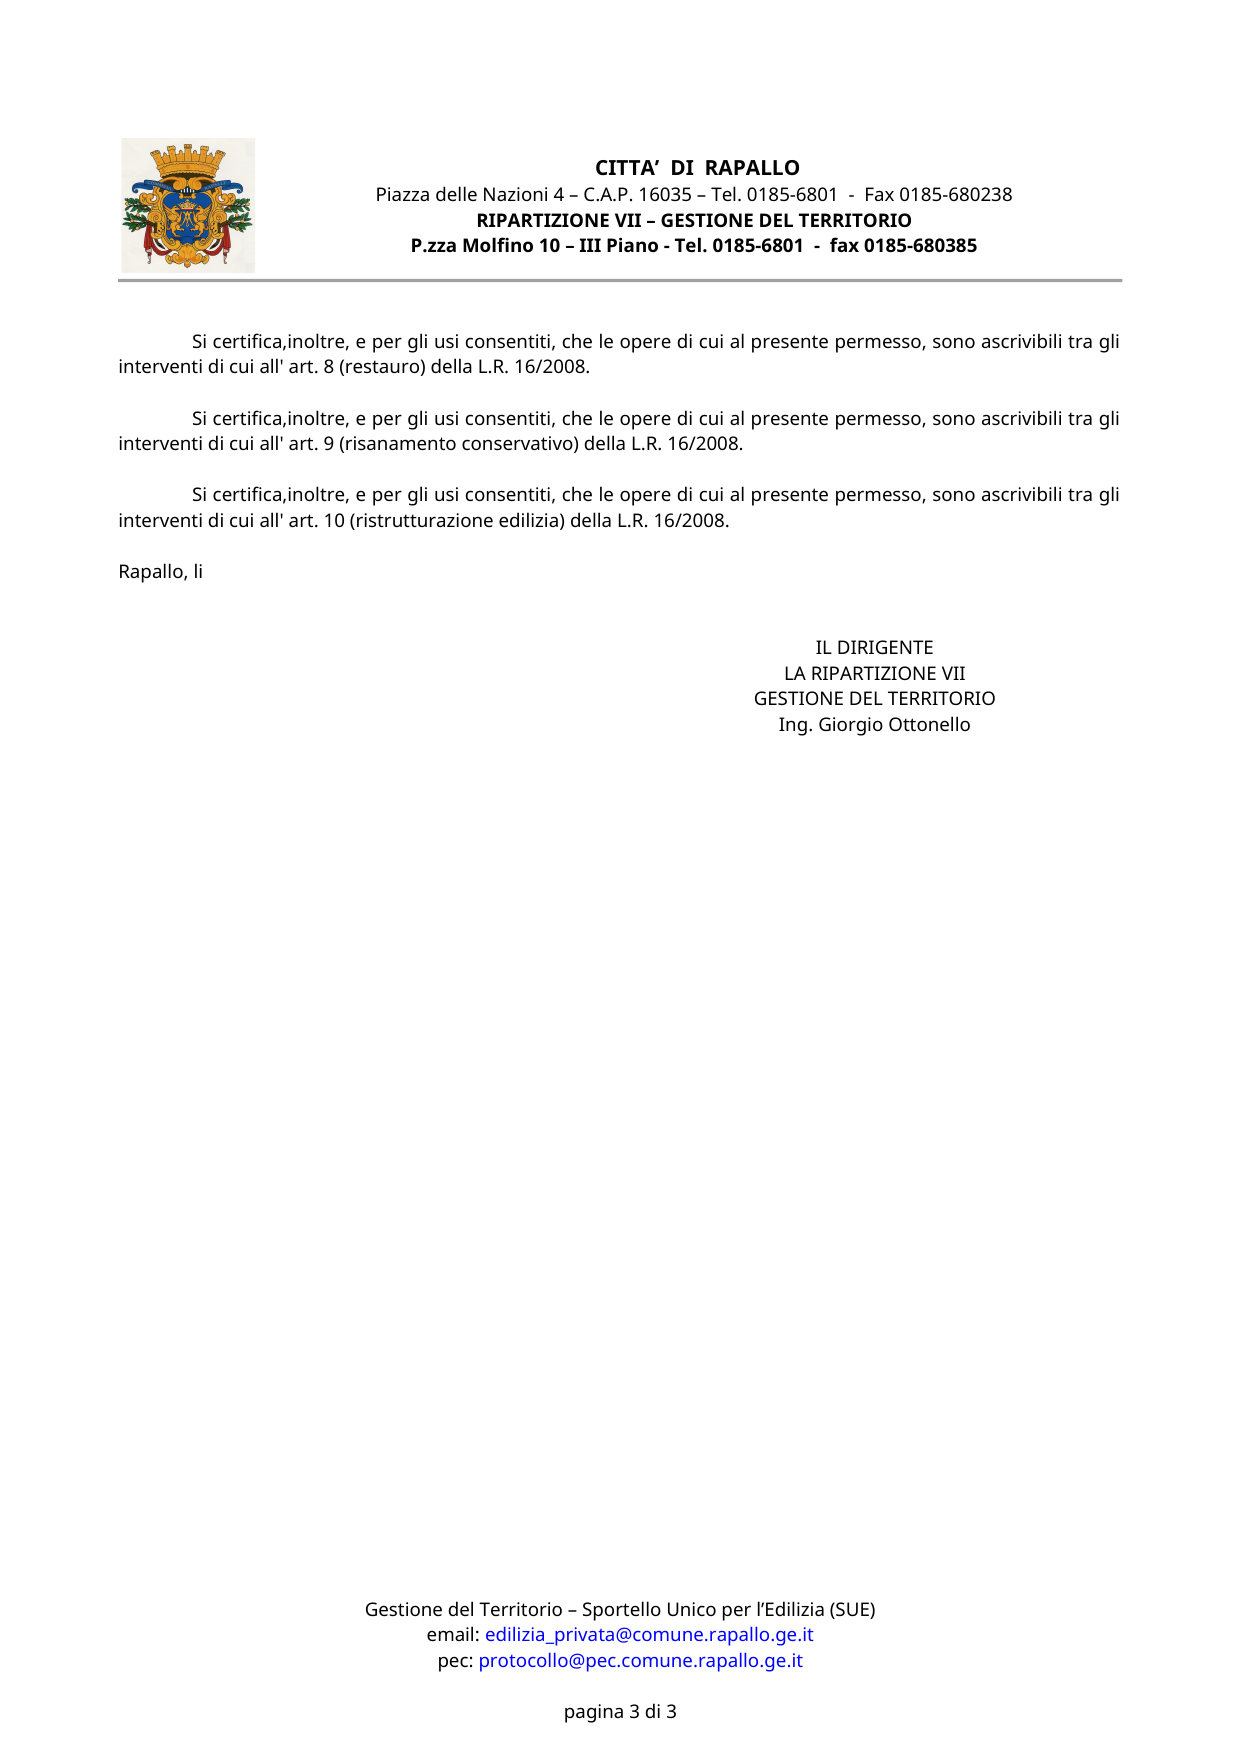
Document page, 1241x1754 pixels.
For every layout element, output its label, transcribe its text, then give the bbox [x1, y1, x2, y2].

table_header IL DIRIGENTE LA RIPARTIZIONE VII GESTIONE DEL TERRITORIO Ing. Giorgio Ottonello [620, 635, 1129, 737]
table_header [111, 635, 620, 737]
text Si certifica,inoltre, e per gli usi consentiti, che le opere di cui al presente permesso, sono ascrivibili tra gli interventi di cui all' art. 8 (restauro) della L.R. 16/2008. [118, 328, 1122, 379]
text Rapallo, li [118, 558, 1122, 583]
text Si certifica,inoltre, e per gli usi consentiti, che le opere di cui al presente permesso, sono ascrivibili tra gli interventi di cui all' art. 9 (risanamento conservativo) della L.R. 16/2008. [118, 405, 1122, 456]
picture [121, 138, 256, 273]
text Si certifica,inoltre, e per gli usi consentiti, che le opere di cui al presente permesso, sono ascrivibili tra gli interventi di cui all' art. 10 (ristrutturazione edilizia) della L.R. 16/2008. [118, 481, 1122, 532]
